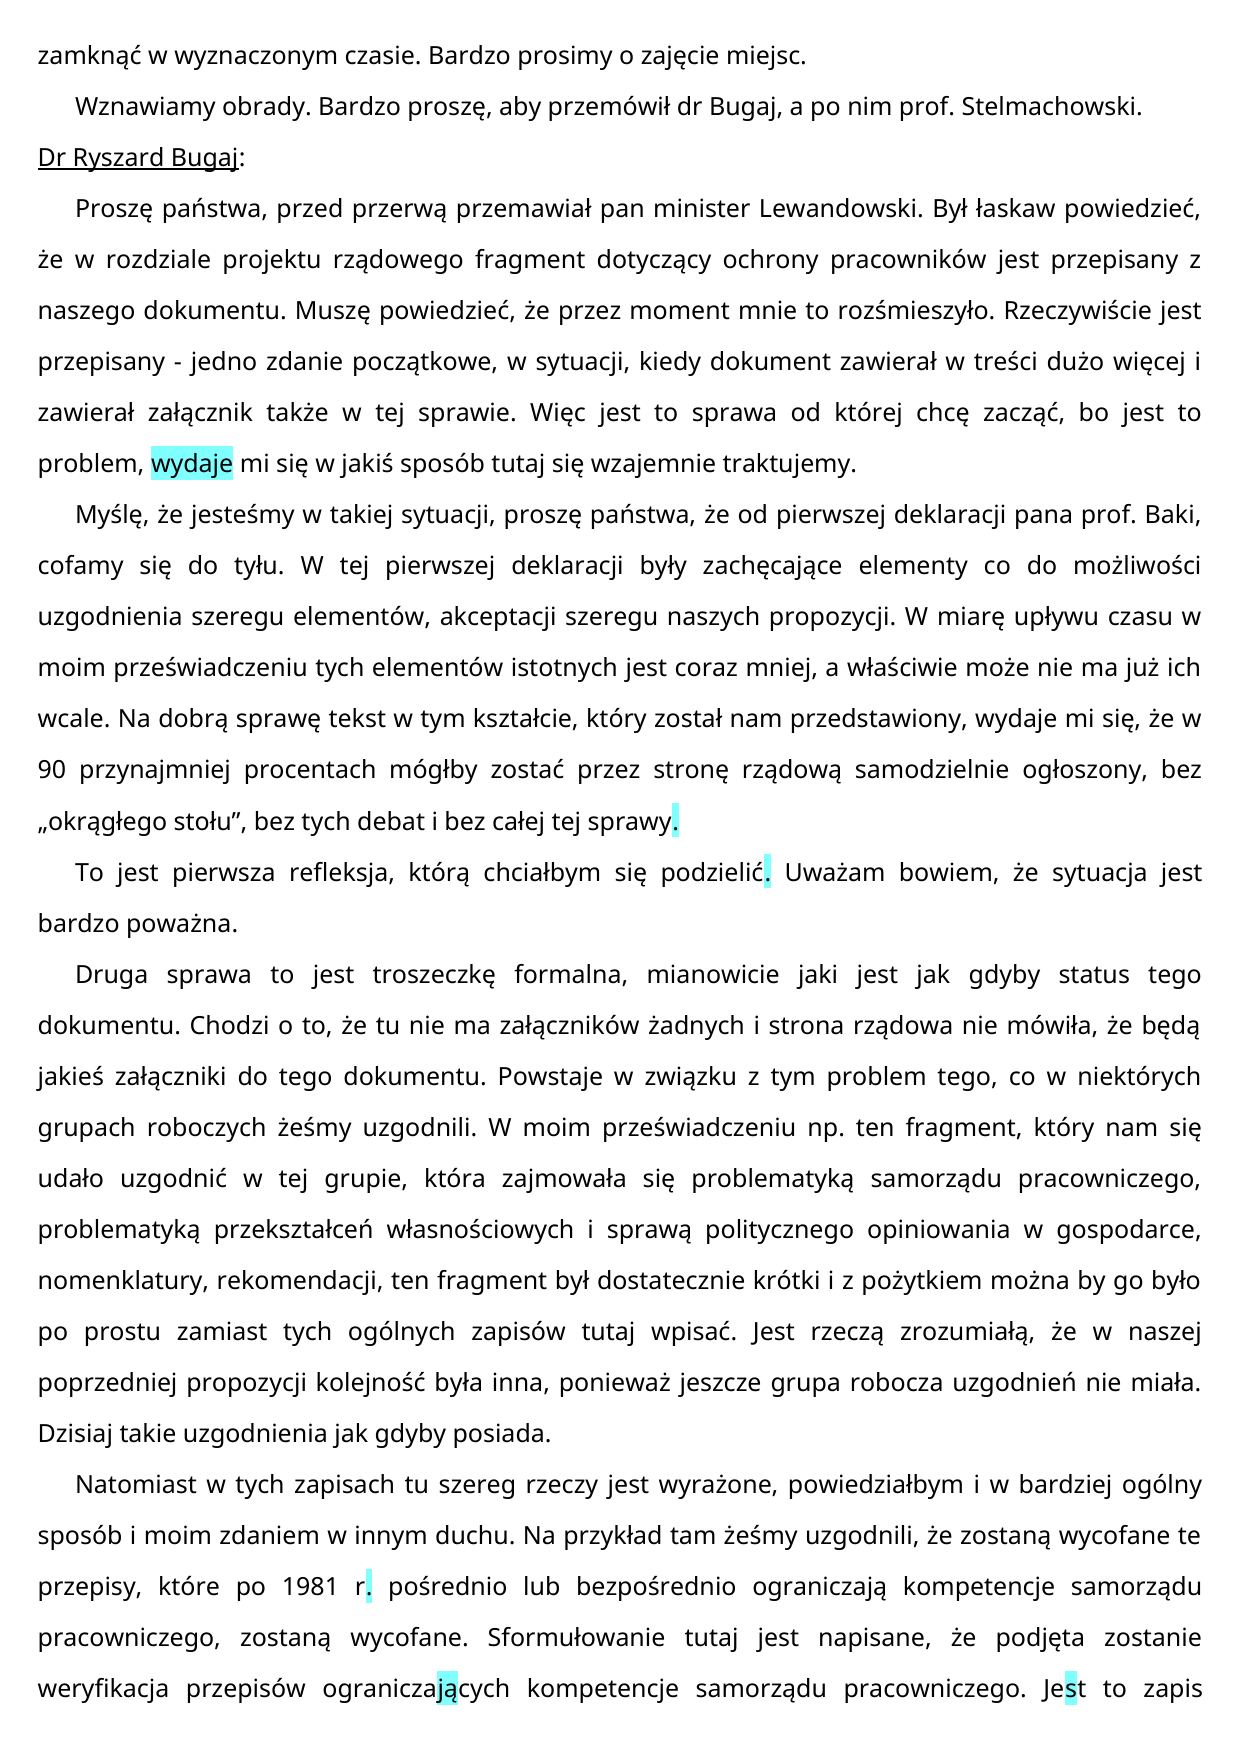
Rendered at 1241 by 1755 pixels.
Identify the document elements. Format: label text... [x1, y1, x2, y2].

text To jest pierwsza refleksja, którą chciałbym się podzielić. Uważam bowiem, że sytuacja jest bardzo poważna. [37, 854, 1203, 939]
text Druga sprawa to jest troszeczkę formalna, mianowicie jaki jest jak gdyby status tego dokumentu. Chodzi o to, że tu nie ma załączników żadnych i strona rządowa nie mówiła, że będą jakieś załączniki do tego dokumentu. Powstaje w związku z tym problem tego, co w niektórych grupach roboczych żeśmy uzgodnili. W moim przeświadczeniu np. ten fragment, który nam się udało uzgodnić w tej grupie, która zajmowała się problematyką samorządu pracowniczego, problematyką przekształceń własnościowych i sprawą politycznego opiniowania w gospodarce, nomenklatury, rekomendacji, ten fragment był dostatecznie krótki i z pożytkiem można by go było po prostu zamiast tych ogólnych zapisów tutaj wpisać. Jest rzeczą zrozumiałą, że w naszej poprzedniej propozycji kolejność była inna, ponieważ jeszcze grupa robocza uzgodnień nie miała. Dzisiaj takie uzgodnienia jak gdyby posiada. [37, 956, 1203, 1450]
text Natomiast w tych zapisach tu szereg rzeczy jest wyrażone, powiedziałbym i w bardziej ogólny sposób i moim zdaniem w innym duchu. Na przykład tam żeśmy uzgodnili, że zostaną wycofane te przepisy, które po 1981 r. pośrednio lub bezpośrednio ograniczają kompetencje samorządu pracowniczego, zostaną wycofane. Sformułowanie tutaj jest napisane, że podjęta zostanie weryfikacja przepisów ograniczających kompetencje samorządu pracowniczego. Jest to zapis [37, 1467, 1203, 1705]
text Dr Ryszard Bugaj: [37, 139, 1203, 174]
text zamknąć w wyznaczonym czasie. Bardzo prosimy o zajęcie miejsc. [37, 37, 1203, 72]
text Proszę państwa, przed przerwą przemawiał pan minister Lewandowski. Był łaskaw powiedzieć, że w rozdziale projektu rządowego fragment dotyczący ochrony pracowników jest przepisany z naszego dokumentu. Muszę powiedzieć, że przez moment mnie to rozśmieszyło. Rzeczywiście jest przepisany - jedno zdanie początkowe, w sytuacji, kiedy dokument zawierał w treści dużo więcej i zawierał załącznik także w tej sprawie. Więc jest to sprawa od której chcę zacząć, bo jest to problem, wydaje mi się w jakiś sposób tutaj się wzajemnie traktujemy. [37, 191, 1203, 480]
text Myślę, że jesteśmy w takiej sytuacji, proszę państwa, że od pierwszej deklaracji pana prof. Baki, cofamy się do tyłu. W tej pierwszej deklaracji były zachęcające elementy co do możliwości uzgodnienia szeregu elementów, akceptacji szeregu naszych propozycji. W miarę upływu czasu w moim przeświadczeniu tych elementów istotnych jest coraz mniej, a właściwie może nie ma już ich wcale. Na dobrą sprawę tekst w tym kształcie, który został nam przedstawiony, wydaje mi się, że w 90 przynajmniej procentach mógłby zostać przez stronę rządową samodzielnie ogłoszony, bez „okrągłego stołu”, bez tych debat i bez całej tej sprawy. [37, 497, 1203, 837]
text Wznawiamy obrady. Bardzo proszę, aby przemówił dr Bugaj, a po nim prof. Stelmachowski. [37, 88, 1203, 123]
